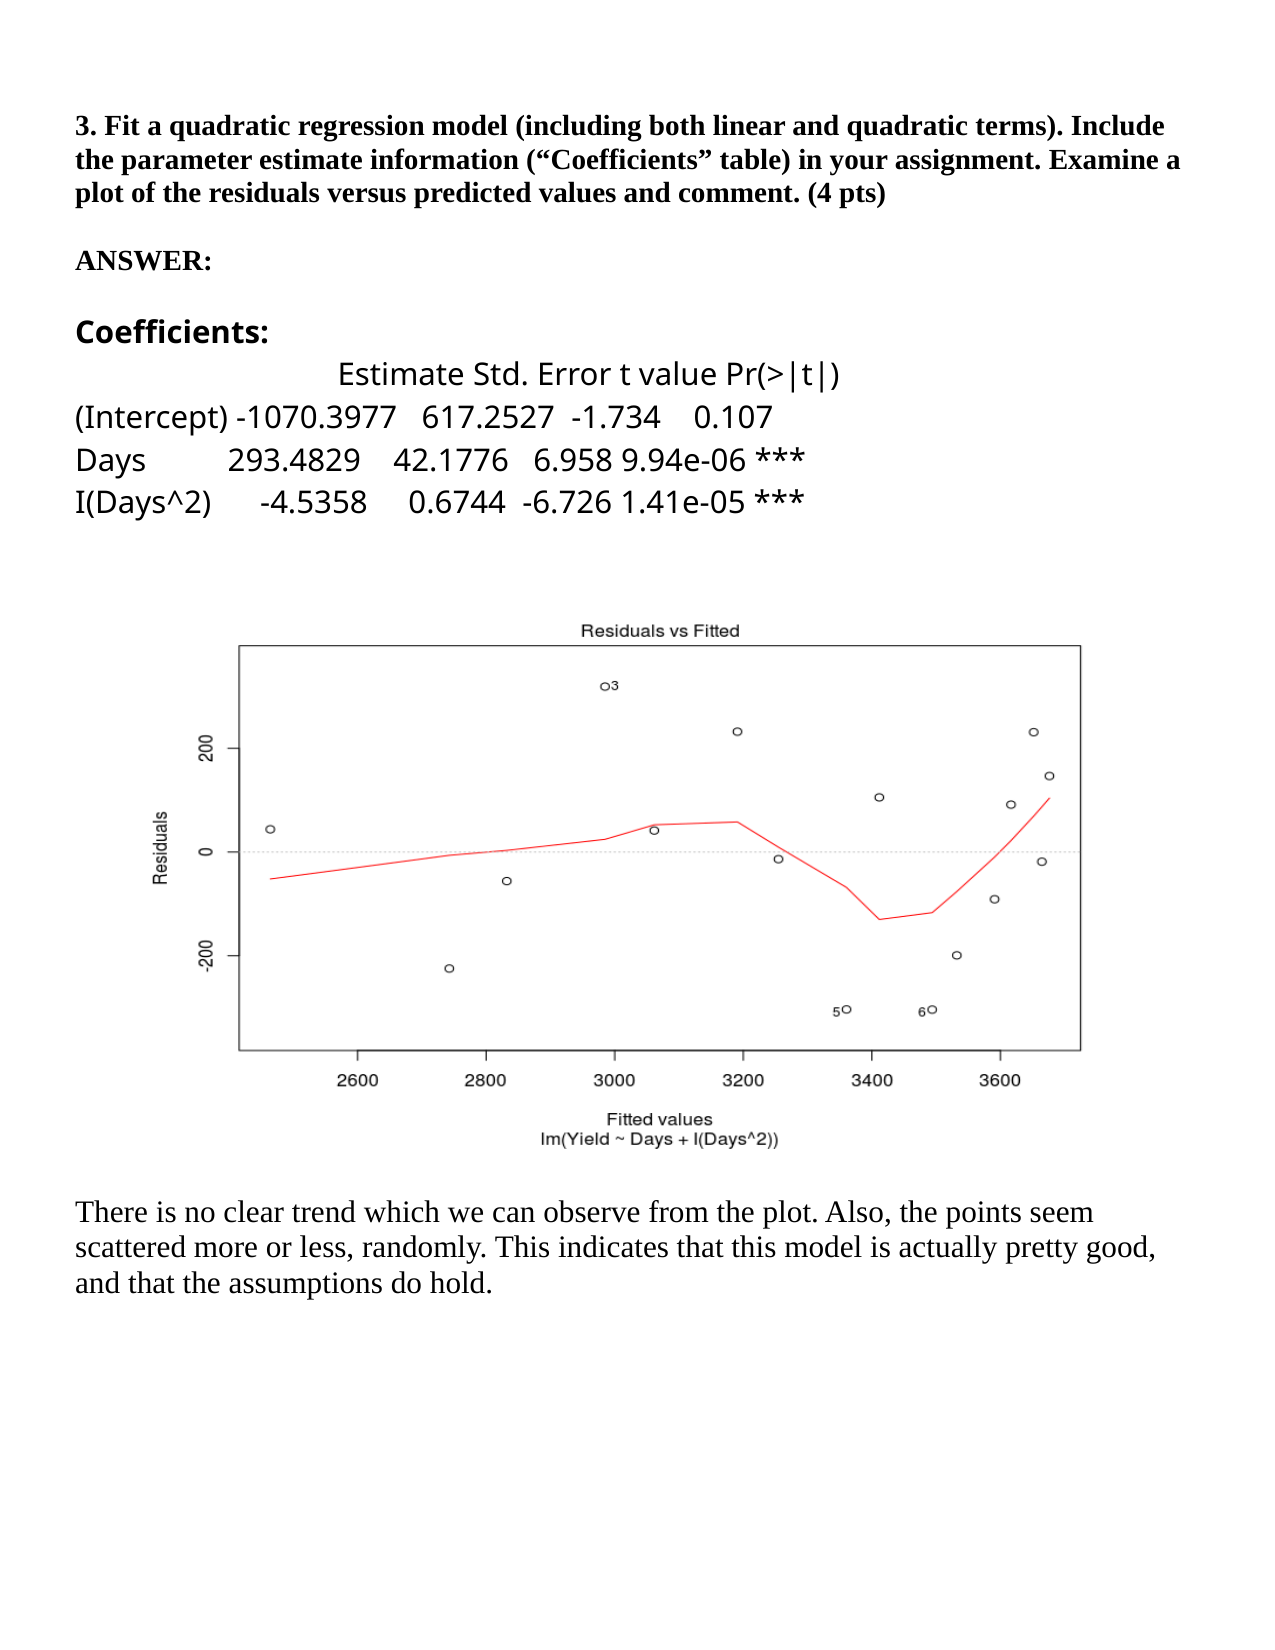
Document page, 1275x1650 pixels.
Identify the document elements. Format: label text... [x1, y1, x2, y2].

text plot of the residuals versus predicted values and comment. (4 pts) [75, 176, 1200, 209]
picture [147, 565, 1128, 1151]
text ANSWER: [75, 243, 1200, 276]
text (Intercept) -1070.3977 617.2527 -1.734 0.107 [75, 395, 1200, 438]
text Estimate Std. Error t value Pr(>|t|) [75, 352, 1200, 395]
text I(Days^2) -4.5358 0.6744 -6.726 1.41e-05 *** [75, 480, 1200, 523]
text Coefficients: [75, 310, 1200, 352]
text Days 293.4829 42.1776 6.958 9.94e-06 *** [75, 438, 1200, 480]
text There is no clear trend which we can observe from the plot. Also, the points seem scattered more or less, randomly. This indicates that this model is actually pretty good, and that the assumptions do hold. [75, 1193, 1200, 1301]
text 3. Fit a quadratic regression model (including both linear and quadratic terms). Include the parameter estimate information (“Coefficients” table) in your assignment. Examine a [75, 108, 1200, 176]
